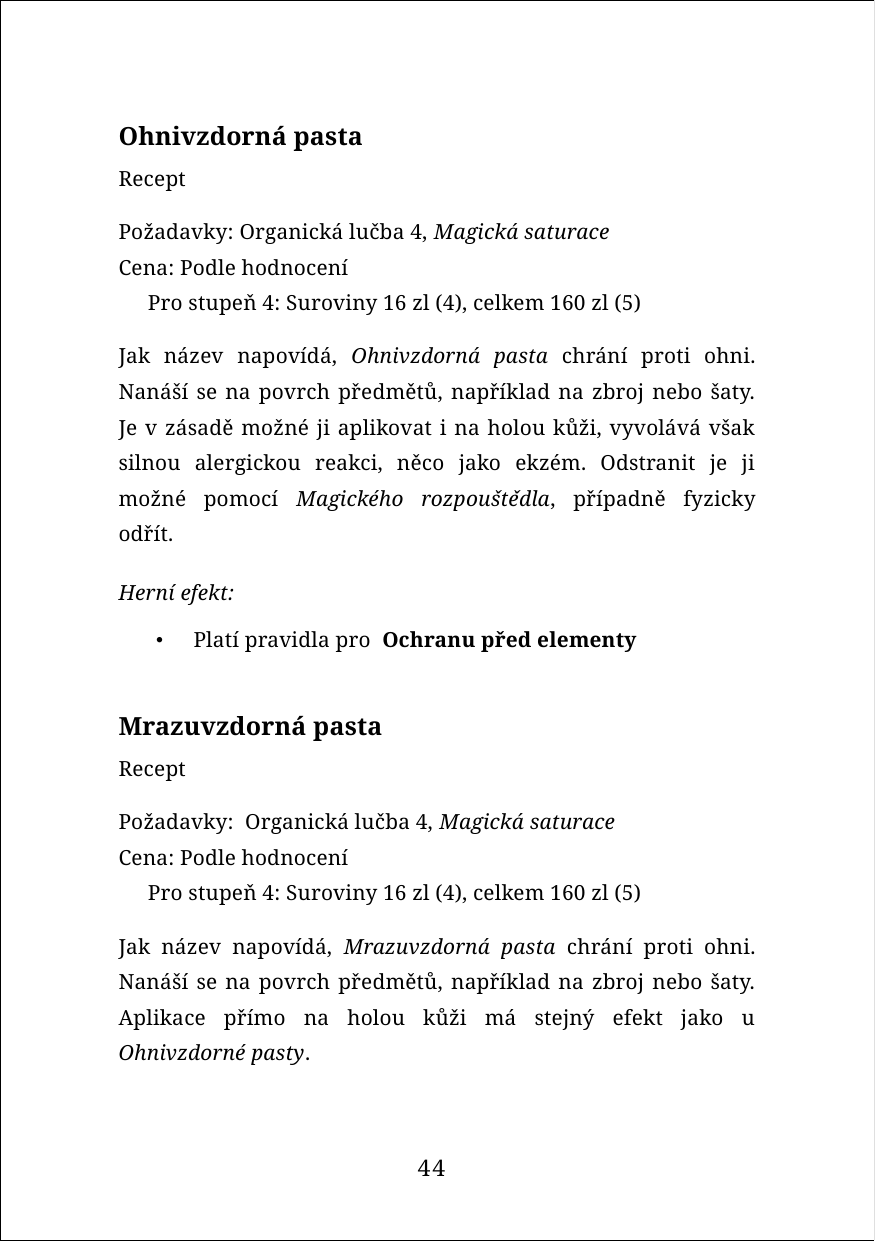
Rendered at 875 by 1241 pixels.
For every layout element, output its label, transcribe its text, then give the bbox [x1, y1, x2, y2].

subtitle Ohnivzdorná pasta [118, 118, 756, 152]
text Recept [118, 164, 756, 192]
subtitle Mrazuvzdorná pasta [118, 708, 756, 742]
list Platí pravidla pro Ochranu před elementy [156, 626, 756, 654]
text Herní efekt: [118, 578, 756, 607]
text Požadavky: Organická lučba 4, Magická saturace Cena: Podle hodnocení Pro stupeň 4: Suroviny 16 zl (4), celkem 160 zl (5) [118, 217, 756, 317]
text Recept [118, 754, 756, 783]
text Jak název napovídá, Mrazuvzdorná pasta chrání proti ohni. Nanáší se na povrch předmětů, například na zbroj nebo šaty. Aplikace přímo na holou kůži má stejný efekt jako u Ohnivzdorné pasty. [118, 932, 756, 1067]
text Požadavky: Organická lučba 4, Magická saturace Cena: Podle hodnocení Pro stupeň 4: Suroviny 16 zl (4), celkem 160 zl (5) [118, 807, 756, 907]
text Jak název napovídá, Ohnivzdorná pasta chrání proti ohni. Nanáší se na povrch předmětů, například na zbroj nebo šaty. Je v zásadě možné ji aplikovat i na holou kůži, vyvolává však silnou alergickou reakci, něco jako ekzém. Odstranit je ji možné pomocí Magického rozpouštědla, případně fyzicky odřít. [118, 342, 756, 548]
